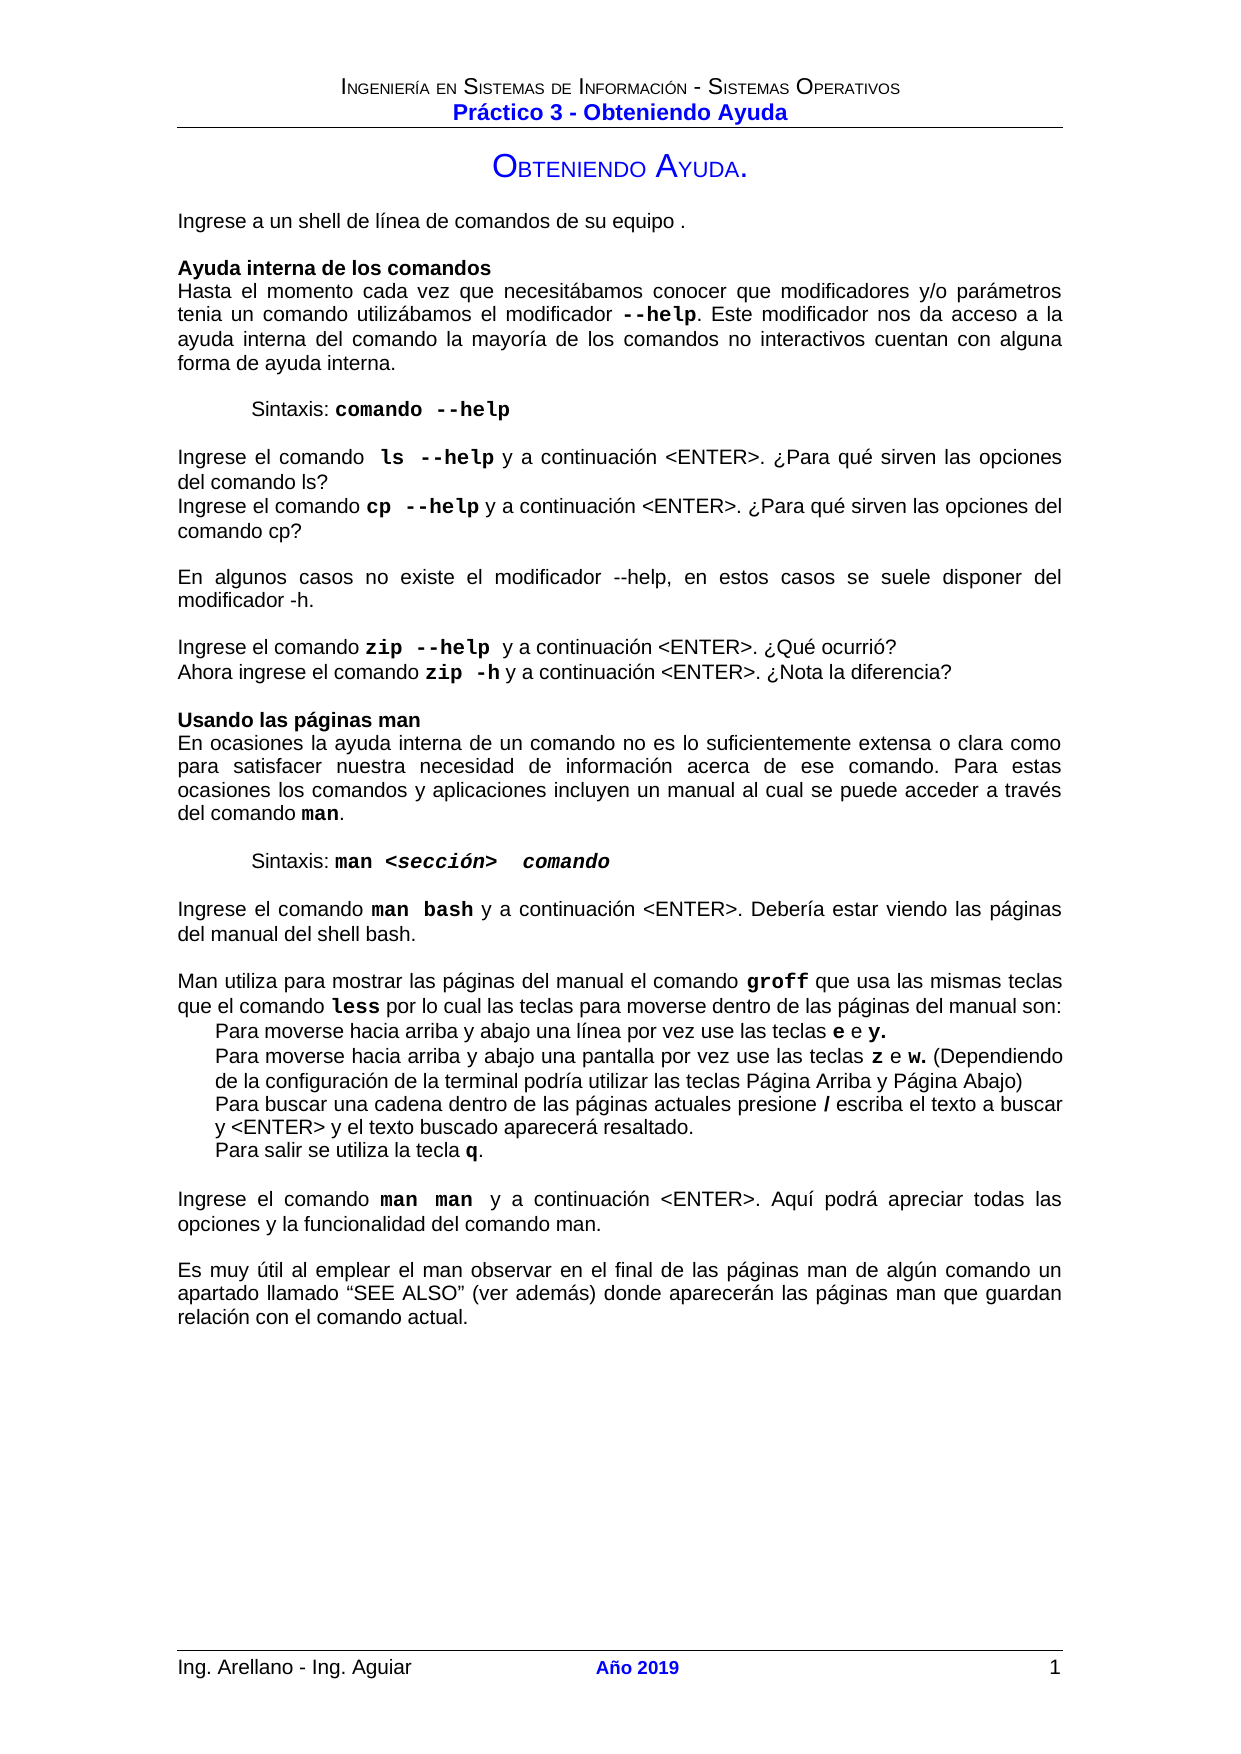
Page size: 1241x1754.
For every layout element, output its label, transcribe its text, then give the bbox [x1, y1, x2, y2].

text Ayuda interna de los comandos [177, 257, 1063, 280]
text Ingrese el comando man bash y a continuación <ENTER>. Debería estar viendo las páginas del manual del shell bash. [177, 898, 1063, 946]
text Ingrese el comando man man y a continuación <ENTER>. Aquí podrá apreciar todas las opciones y la funcionalidad del comando man. [177, 1187, 1063, 1236]
text En algunos casos no existe el modificador --help, en estos casos se suele disponer del modificador -h. [177, 566, 1063, 612]
text Sintaxis: comando --help [177, 398, 1063, 423]
text Man utiliza para mostrar las páginas del manual el comando groff que usa las mismas teclas que el comando less por lo cual las teclas para moverse dentro de las páginas del manual son: [177, 969, 1063, 1019]
text Para moverse hacia arriba y abajo una pantalla por vez use las teclas z e w. (Dependiendo de la configuración de la terminal podría utilizar las teclas Página Arriba y Página Abajo) [215, 1044, 1063, 1093]
text Ingrese a un shell de línea de comandos de su equipo . [177, 210, 1063, 233]
text Es muy útil al emplear el man observar en el final de las páginas man de algún comando un apartado llamado “SEE ALSO” (ver además) donde aparecerán las páginas man que guardan relación con el comando actual. [177, 1259, 1063, 1328]
text Hasta el momento cada vez que necesitábamos conocer que modificadores y/o parámetros tenia un comando utilizábamos el modificador --help. Este modificador nos da acceso a la ayuda interna del comando la mayoría de los comandos no interactivos cuentan con alguna forma de ayuda interna. [177, 280, 1063, 374]
text Sintaxis: man <sección> comando [177, 850, 1063, 875]
text Ingrese el comando zip --help y a continuación <ENTER>. ¿Qué ocurrió? [177, 635, 1063, 660]
text Para moverse hacia arriba y abajo una línea por vez use las teclas e e y. [215, 1019, 1063, 1044]
text Para buscar una cadena dentro de las páginas actuales presione / escriba el texto a buscar y <ENTER> y el texto buscado aparecerá resaltado. [215, 1093, 1063, 1139]
text Ingrese el comando ls --help y a continuación <ENTER>. ¿Para qué sirven las opciones del comando ls? [177, 446, 1063, 494]
text Ingrese el comando cp --help y a continuación <ENTER>. ¿Para qué sirven las opciones del comando cp? [177, 494, 1063, 542]
text Ahora ingrese el comando zip -h y a continuación <ENTER>. ¿Nota la diferencia? [177, 660, 1063, 685]
text Usando las páginas man [177, 709, 1063, 732]
text Para salir se utiliza la tecla q. [215, 1139, 1063, 1164]
text Obteniendo Ayuda. [177, 148, 1063, 185]
text En ocasiones la ayuda interna de un comando no es lo suficientemente extensa o clara como para satisfacer nuestra necesidad de información acerca de ese comando. Para estas ocasiones los comandos y aplicaciones incluyen un manual al cual se puede acceder a través del comando man. [177, 732, 1063, 827]
